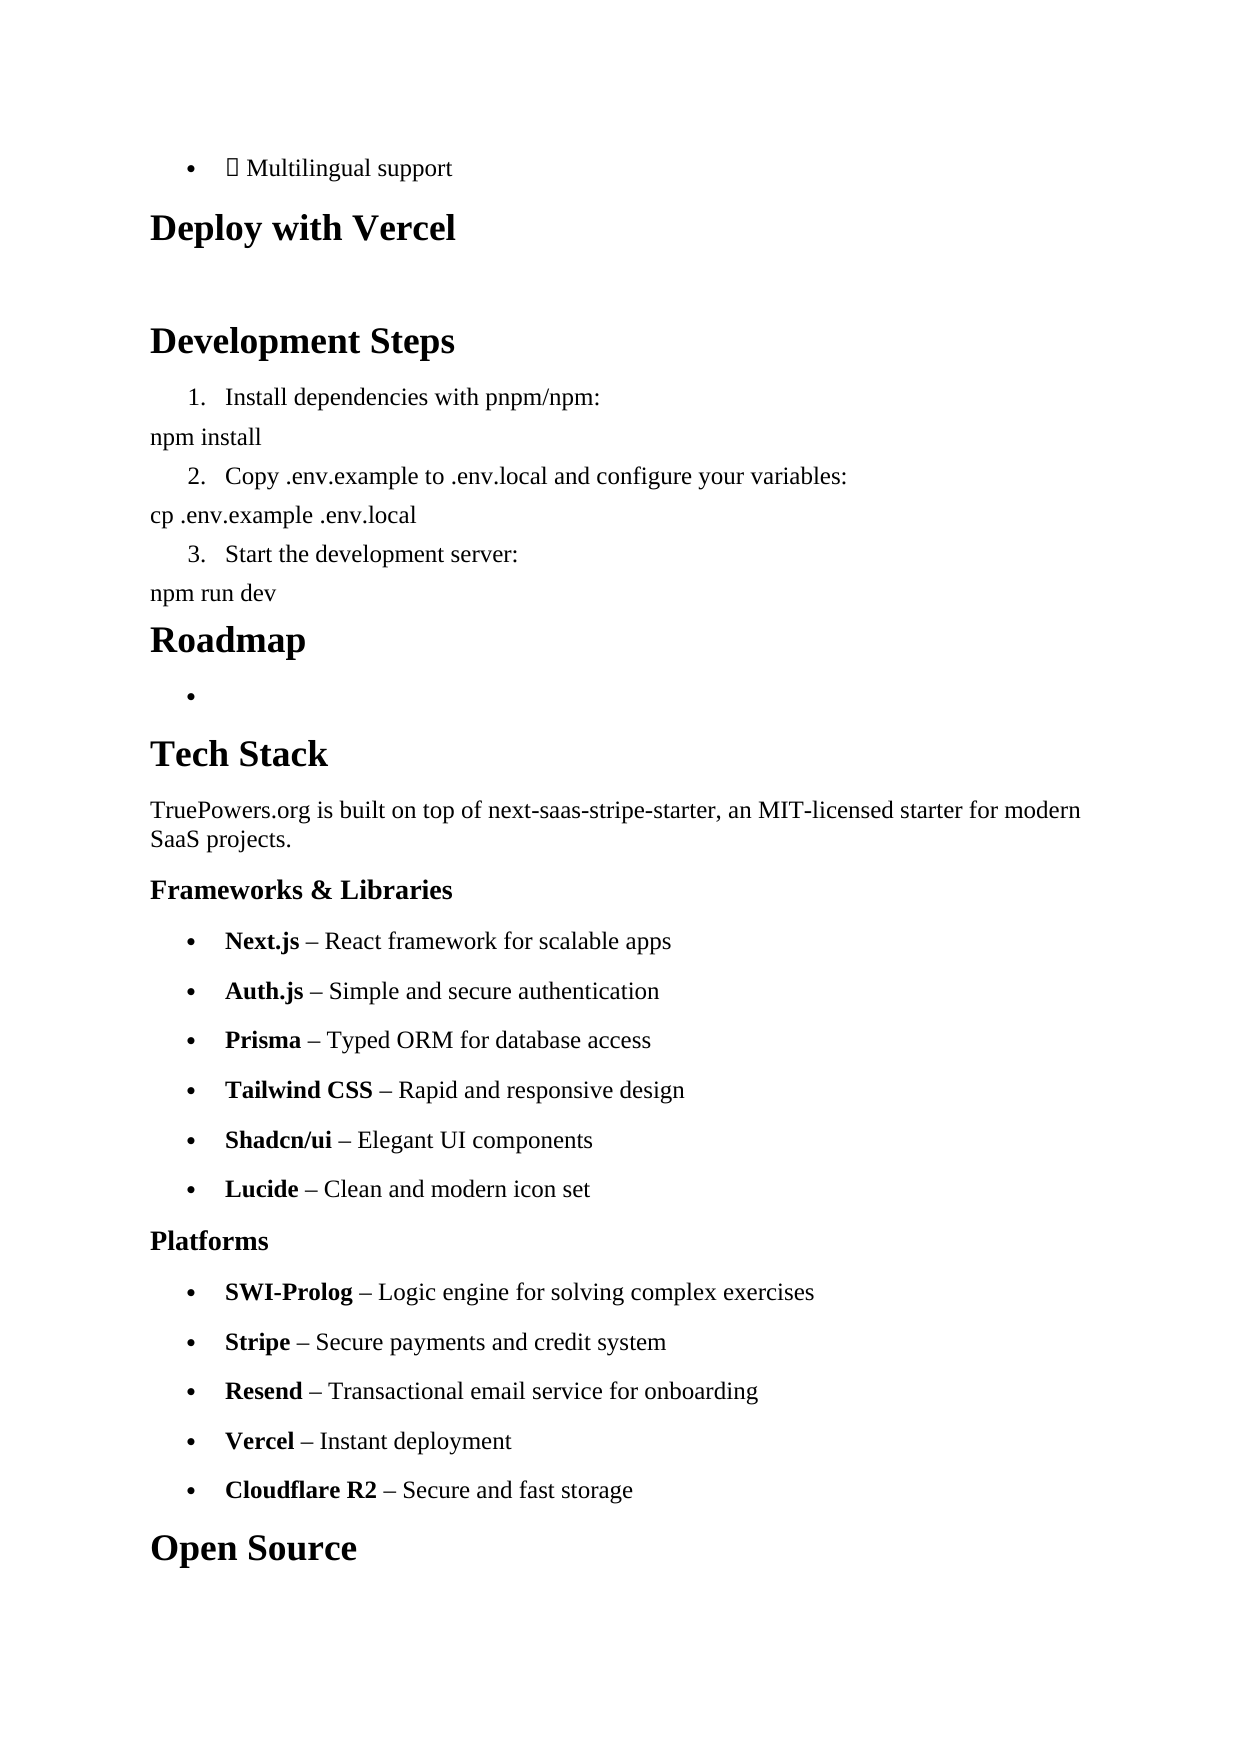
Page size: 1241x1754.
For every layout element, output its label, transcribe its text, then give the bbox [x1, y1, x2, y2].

text TruePowers.org is built on top of next-saas-stripe-starter, an MIT-licensed starter for modern SaaS projects. [150, 795, 1090, 852]
text npm run dev [150, 578, 1090, 607]
list Next.js – React framework for scalable apps [187, 926, 1090, 955]
list Prisma – Typed ORM for database access [187, 1026, 1090, 1054]
subtitle Development Steps [150, 318, 1090, 362]
list Install dependencies with pnpm/npm: [187, 382, 1090, 411]
text cp .env.example .env.local [150, 500, 1090, 529]
list SWI-Prolog – Logic engine for solving complex exercises [187, 1277, 1090, 1306]
list Stripe – Secure payments and credit system [187, 1327, 1090, 1356]
list 🌐 Multilingual support [187, 150, 1090, 184]
subtitle Open Source [150, 1525, 1090, 1568]
list Lucide – Clean and modern icon set [187, 1174, 1090, 1203]
text npm install [150, 422, 1090, 450]
subtitle Tech Stack [150, 731, 1090, 774]
list Start the development server: [187, 539, 1090, 568]
list Copy .env.example to .env.local and configure your variables: [187, 461, 1090, 489]
list Vercel – Instant deployment [187, 1426, 1090, 1455]
list Cloudflare R2 – Secure and fast storage [187, 1476, 1090, 1504]
list Auth.js – Simple and secure authentication [187, 976, 1090, 1005]
list Shadcn/ui – Elegant UI components [187, 1125, 1090, 1153]
subtitle Platforms [150, 1224, 1090, 1256]
subtitle Deploy with Vercel [150, 205, 1090, 248]
subtitle Roadmap [150, 617, 1090, 661]
list Resend – Transactional email service for onboarding [187, 1376, 1090, 1405]
subtitle Frameworks & Libraries [150, 873, 1090, 906]
list Tailwind CSS – Rapid and responsive design [187, 1075, 1090, 1104]
